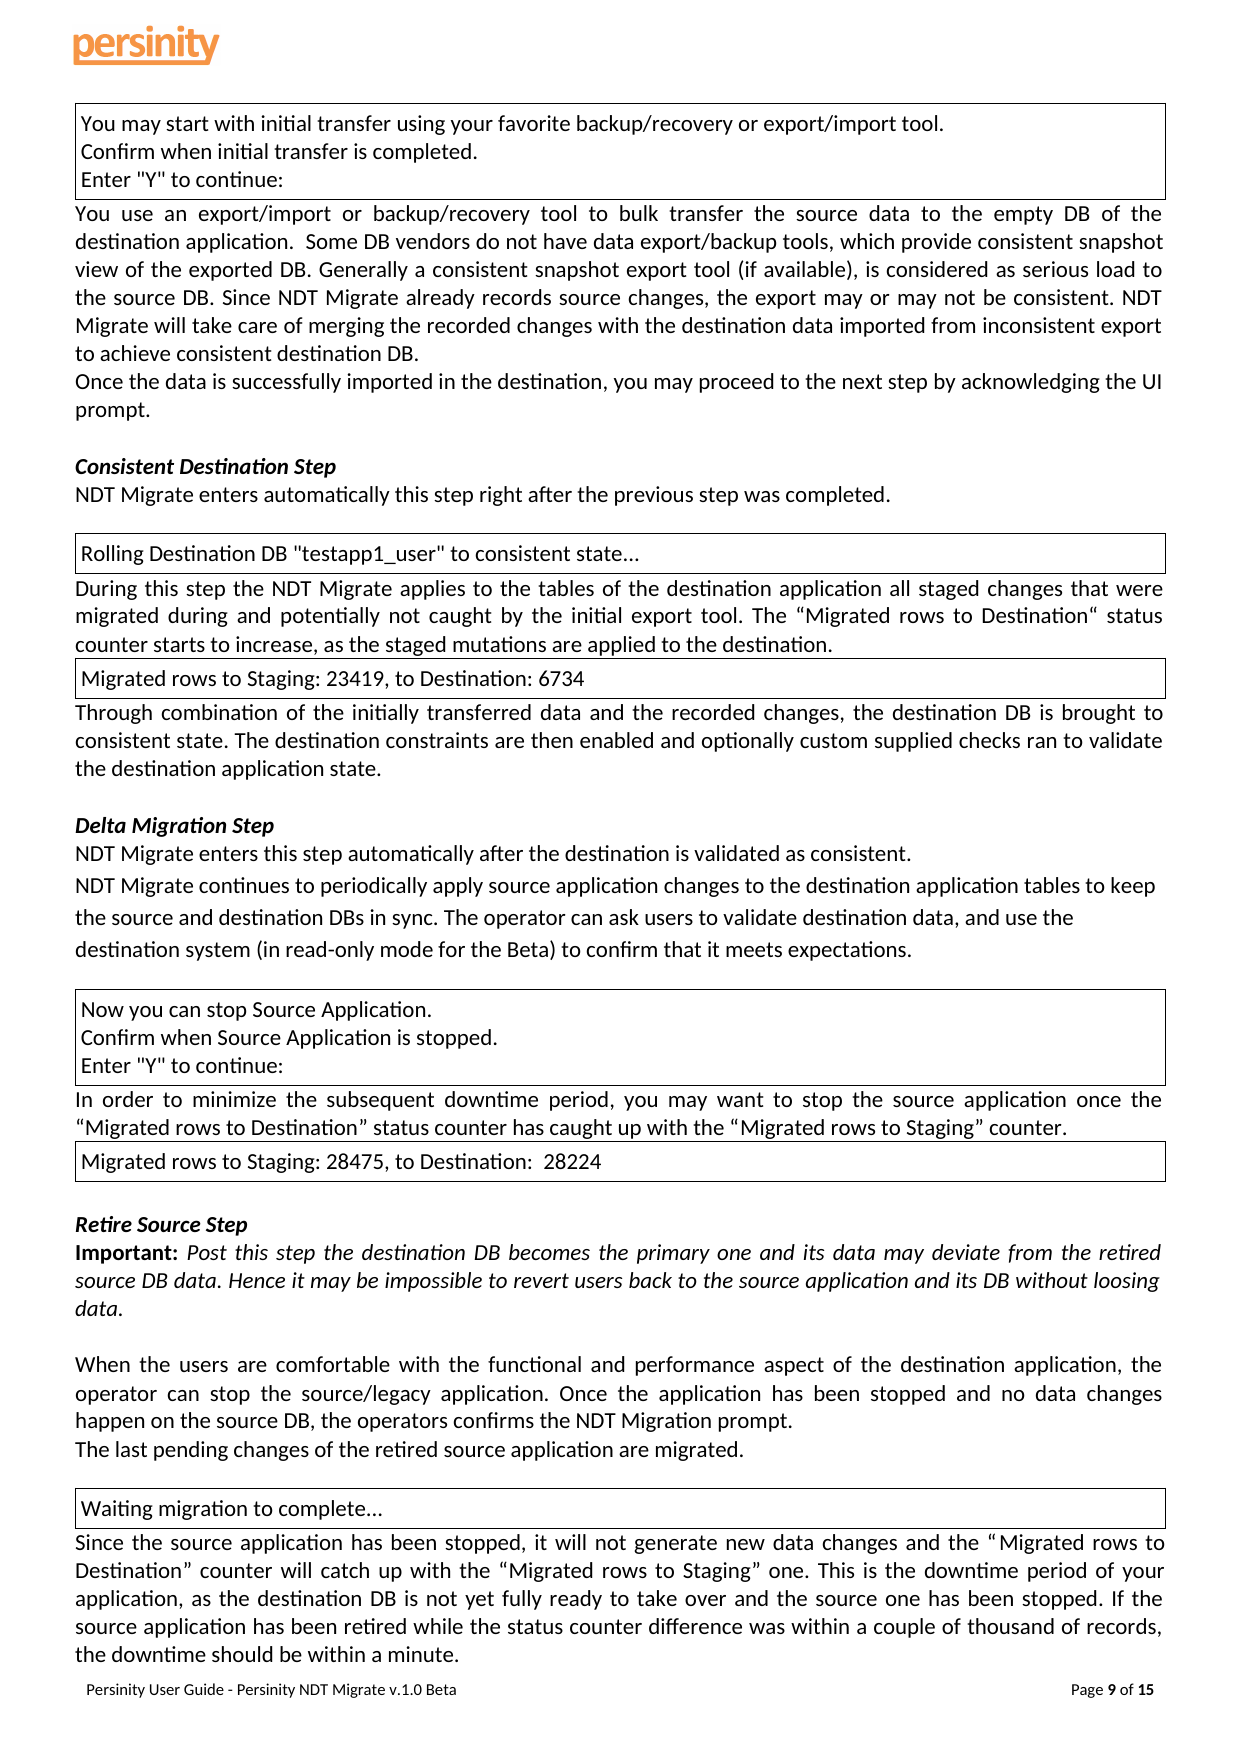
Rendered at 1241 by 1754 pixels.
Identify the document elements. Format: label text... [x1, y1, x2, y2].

text Once the data is successfully imported in the destination, you may proceed to the next step by acknowledging the UI prompt. [75, 367, 1165, 423]
text Important: Post this step the destination DB becomes the primary one and its data may deviate from the retired source DB data. Hence it may be impossible to revert users back to the source application and its DB without loosing data. [75, 1238, 1165, 1323]
picture [72, 24, 221, 66]
text In order to minimize the subsequent downtime period, you may want to stop the source application once the “Migrated rows to Destination” status counter has caught up with the “Migrated rows to Staging” counter. [75, 1086, 1165, 1141]
text Through combination of the initially transferred data and the recorded changes, the destination DB is brought to consistent state. The destination constraints are then enabled and optionally custom supplied checks ran to validate the destination application state. [75, 699, 1165, 782]
text The last pending changes of the retired source application are migrated. [75, 1435, 1165, 1463]
table_header You may start with initial transfer using your favorite backup/recovery or export/import tool. Confirm when initial transfer is completed. Enter "Y" to continue: [76, 104, 1165, 199]
subtitle Delta Migration Step [75, 811, 1165, 839]
text Since the source application has been stopped, it will not generate new data changes and the “Migrated rows to Destination” counter will catch up with the “Migrated rows to Staging” one. This is the downtime period of your application, as the destination DB is not yet fully ready to take over and the source one has been stopped. If the source application has been retired while the status counter difference was within a couple of thousand of records, the downtime should be within a minute. [75, 1529, 1165, 1668]
subtitle Consistent Destination Step [75, 452, 1165, 480]
text You use an export/import or backup/recovery tool to bulk transfer the source data to the empty DB of the destination application. Some DB vendors do not have data export/backup tools, which provide consistent snapshot view of the exported DB. Generally a consistent snapshot export tool (if available), is considered as serious load to the source DB. Since NDT Migrate already records source changes, the export may or may not be consistent. NDT Migrate will take care of merging the recorded changes with the destination data imported from inconsistent export to achieve consistent destination DB. [75, 200, 1165, 367]
table_header Waiting migration to complete... [76, 1489, 1165, 1528]
text During this step the NDT Migrate applies to the tables of the destination application all staged changes that were migrated during and potentially not caught by the initial export tool. The “Migrated rows to Destination“ status counter starts to increase, as the staged mutations are applied to the destination. [75, 574, 1165, 658]
table_header Migrated rows to Staging: 28475, to Destination: 28224 [76, 1142, 1165, 1181]
text When the users are comfortable with the functional and performance aspect of the destination application, the operator can stop the source/legacy application. Once the application has been stopped and no data changes happen on the source DB, the operators confirms the NDT Migration prompt. [75, 1351, 1165, 1435]
text NDT Migrate enters automatically this step right after the previous step was completed. [75, 480, 1165, 508]
table_header Rolling Destination DB "testapp1_user" to consistent state... [76, 534, 1165, 573]
subtitle Retire Source Step [75, 1211, 1165, 1238]
text NDT Migrate enters this step automatically after the destination is validated as consistent. NDT Migrate continues to periodically apply source application changes to the destination application tables to keep the source and destination DBs in sync. The operator can ask users to validate destination data, and use the destination system (in read-only mode for the Beta) to confirm that it meets expectations. [75, 839, 1165, 964]
table_header Now you can stop Source Application. Confirm when Source Application is stopped. Enter "Y" to continue: [76, 990, 1165, 1085]
table_header Migrated rows to Staging: 23419, to Destination: 6734 [76, 659, 1165, 698]
